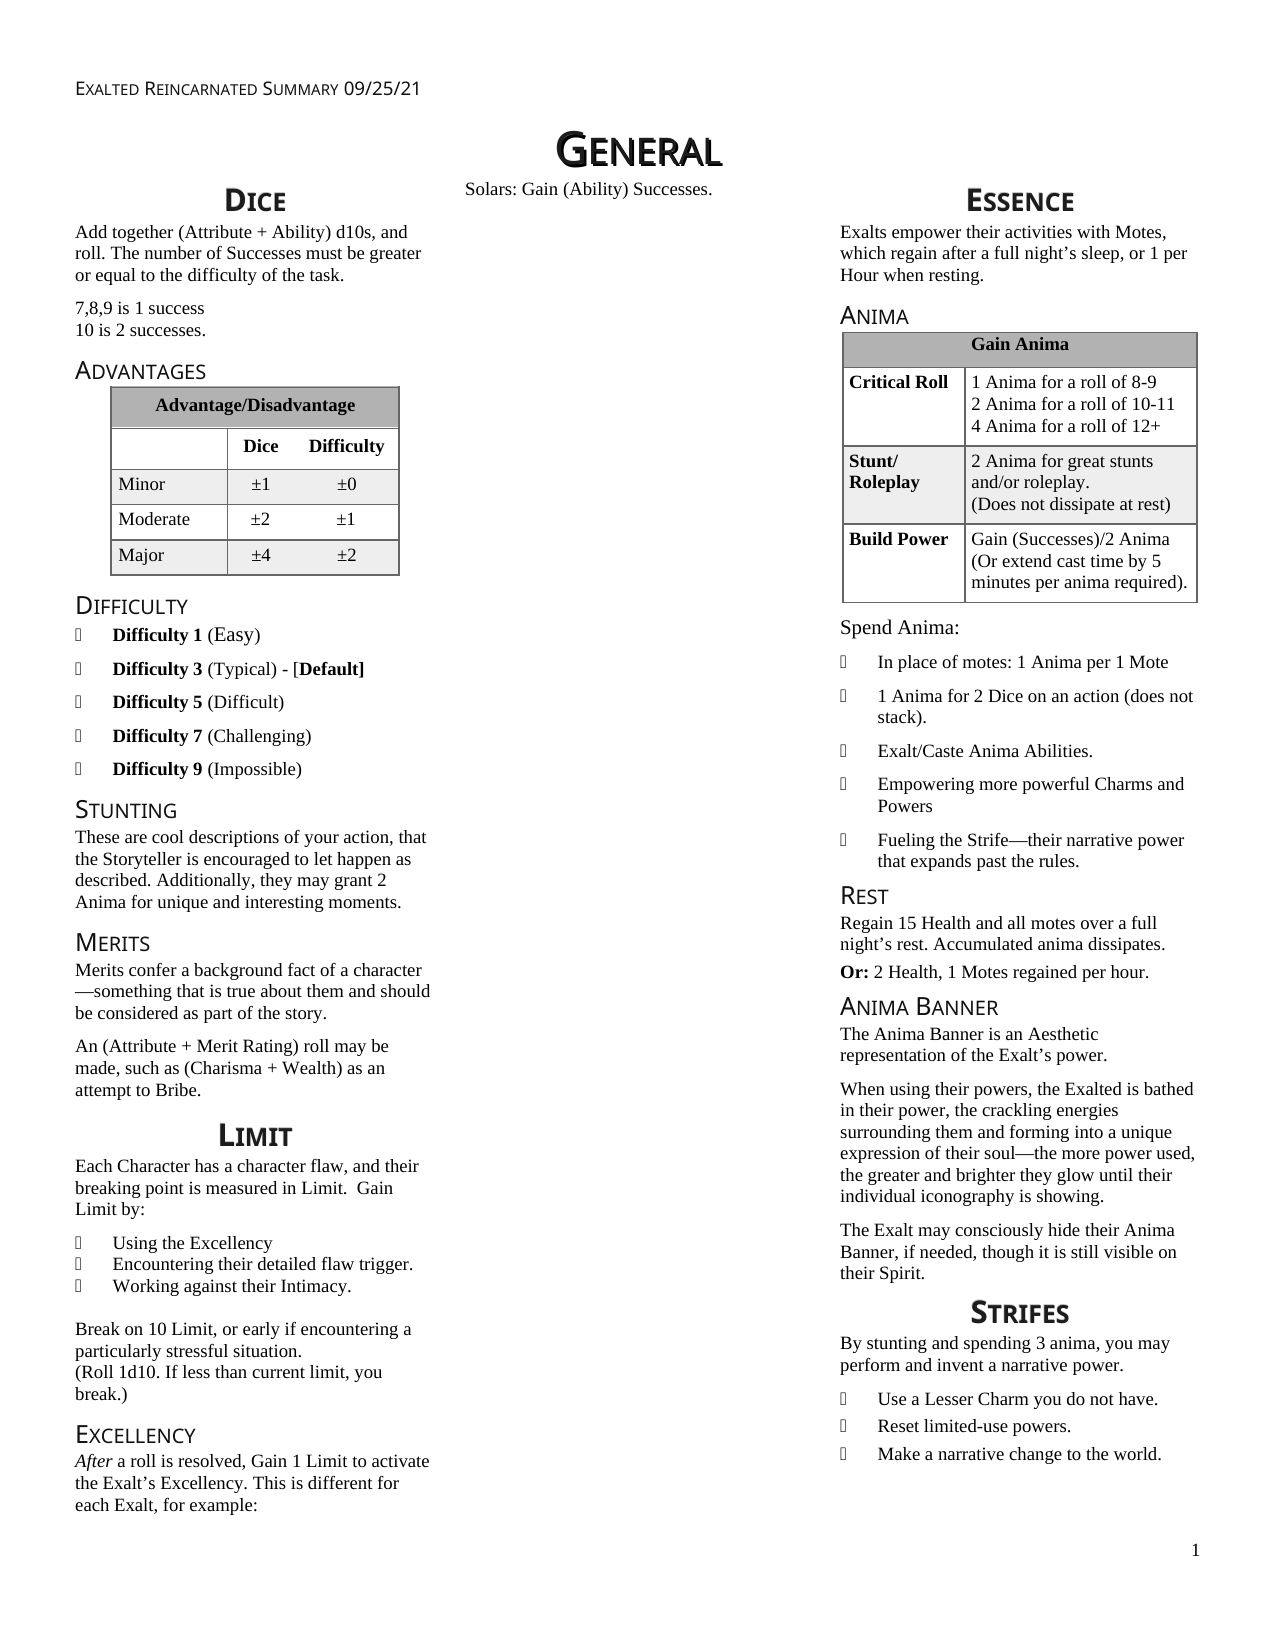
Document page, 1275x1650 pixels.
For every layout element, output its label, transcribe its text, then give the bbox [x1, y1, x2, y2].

subtitle Excellency [75, 1416, 435, 1450]
list Fueling the Strife—their narrative power that expands past the rules. [840, 828, 1200, 872]
table_cell ±4 [228, 541, 294, 574]
list 1 Anima for 2 Dice on an action (does not stack). [840, 685, 1200, 728]
text After a roll is resolved, Gain 1 Limit to activate the Exalt’s Excellency. This is different for each Exalt, for example: [75, 1450, 435, 1515]
text An (Attribute + Merit Rating) roll may be made, such as (Charisma + Wealth) as an attempt to Bribe. [75, 1035, 435, 1100]
table_cell Build Power [844, 525, 964, 602]
subtitle Strifes [840, 1290, 1200, 1332]
text Solars: Gain (Ability) Successes. [465, 178, 810, 199]
table_cell ±2 [294, 541, 398, 574]
list Difficulty 3 (Typical) - [Default] [75, 658, 435, 679]
subtitle Limit [75, 1112, 435, 1155]
list Encountering their detailed flaw trigger. [75, 1253, 435, 1275]
subtitle Difficulty [75, 587, 435, 622]
subtitle Essence [840, 178, 1200, 221]
table_cell Dice [228, 429, 294, 469]
list Difficulty 7 (Challenging) [75, 725, 435, 746]
text The Exalt may consciously hide their Anima Banner, if needed, though it is still visible on their Spirit. [840, 1219, 1200, 1284]
table_cell ±0 [294, 470, 398, 504]
subtitle Anima [840, 298, 1200, 332]
subtitle Advantages [75, 352, 435, 386]
table_cell ±2 [228, 505, 294, 539]
text When using their powers, the Exalted is bathed in their power, the crackling energies surrounding them and forming into a unique expression of their soul—the more power used, the greater and brighter they glow until their individual iconography is showing. [840, 1078, 1200, 1207]
list In place of motes: 1 Anima per 1 Mote [840, 651, 1200, 673]
table_cell Moderate [112, 505, 227, 539]
list Make a narrative change to the world. [840, 1443, 1200, 1464]
list Reset limited-use powers. [840, 1415, 1200, 1437]
table_cell Major [112, 541, 227, 574]
subtitle Anima Banner [840, 988, 1200, 1022]
table_cell 1 Anima for a roll of 8-9 2 Anima for a roll of 10-11 4 Anima for a roll of 12+ [966, 368, 1196, 445]
table_cell Gain (Successes)/2 Anima (Or extend cast time by 5 minutes per anima required). [966, 525, 1196, 602]
list Exalt/Caste Anima Abilities. [840, 740, 1200, 761]
text These are cool descriptions of your action, that the Storyteller is encouraged to let happen as described. Additionally, they may grant 2 Anima for unique and interesting moments. [75, 826, 435, 912]
subtitle Stunting [75, 792, 435, 826]
subtitle Merits [75, 924, 435, 959]
text The Anima Banner is an Aesthetic representation of the Exalt’s power. [840, 1022, 1200, 1066]
table_cell ±1 [294, 505, 398, 539]
text Or: 2 Health, 1 Motes regained per hour. [840, 961, 1200, 982]
list Using the Excellency [75, 1232, 435, 1253]
list Working against their Intimacy. [75, 1275, 435, 1296]
table_cell [112, 429, 227, 469]
table_header Advantage/Disadvantage [112, 388, 398, 427]
table_cell Difficulty [294, 429, 398, 469]
list Difficulty 5 (Difficult) [75, 691, 435, 713]
subtitle Dice [75, 178, 435, 221]
text By stunting and spending 3 anima, you may perform and invent a narrative power. [840, 1332, 1200, 1375]
table_cell Critical Roll [844, 368, 964, 445]
text Break on 10 Limit, or early if encountering a particularly stressful situation. (Roll 1d10. If less than current limit, you break.) [75, 1296, 435, 1404]
table_cell 2 Anima for great stunts and/or roleplay. (Does not dissipate at rest) [966, 447, 1196, 523]
table_cell Minor [112, 470, 227, 504]
subtitle General [75, 116, 1200, 178]
text Exalts empower their activities with Motes, which regain after a full night’s sleep, or 1 per Hour when resting. [840, 221, 1200, 285]
list Empowering more powerful Charms and Powers [840, 773, 1200, 816]
text 7,8,9 is 1 success 10 is 2 successes. [75, 297, 435, 340]
text Regain 15 Health and all motes over a full night’s rest. Accumulated anima dissipates. [840, 912, 1200, 955]
subtitle Rest [840, 878, 1200, 912]
table_cell ±1 [228, 470, 294, 504]
list Use a Lesser Charm you do not have. [840, 1387, 1200, 1409]
text Each Character has a character flaw, and their breaking point is measured in Limit. Gain Limit by: [75, 1155, 435, 1220]
list Difficulty 9 (Impossible) [75, 758, 435, 780]
text Add together (Attribute + Ability) d10s, and roll. The number of Successes must be greater or equal to the difficulty of the task. [75, 221, 435, 285]
list Difficulty 1 (Easy) [75, 622, 435, 646]
text Spend Anima: [840, 615, 1200, 639]
table_header Gain Anima [844, 333, 1196, 367]
table_cell Stunt/Roleplay [844, 447, 964, 523]
text Merits confer a background fact of a character—something that is true about them and should be considered as part of the story. [75, 959, 435, 1023]
